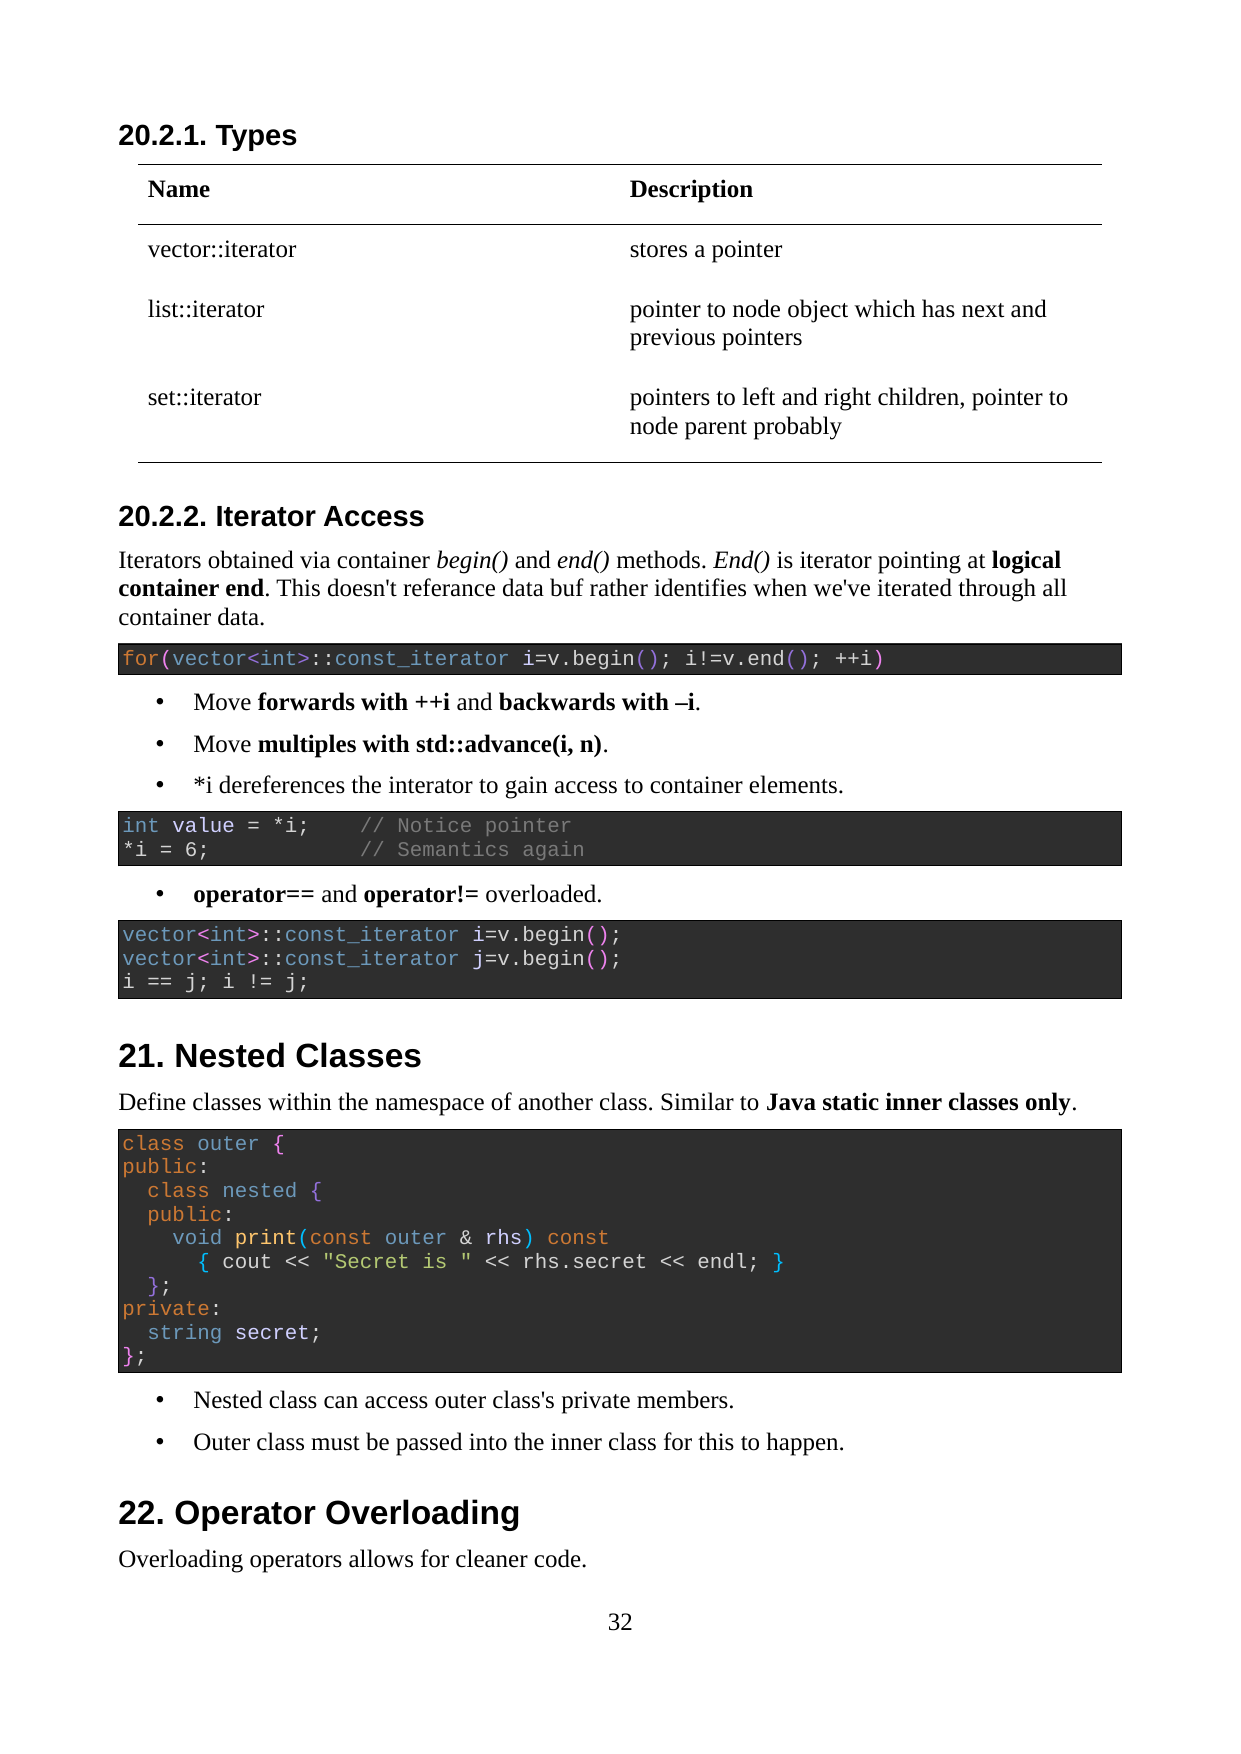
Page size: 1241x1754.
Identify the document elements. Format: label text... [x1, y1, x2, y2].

subtitle Operator Overloading [118, 1493, 1122, 1532]
text Define classes within the namespace of another class. Similar to Java static inner classes only. [118, 1087, 1122, 1116]
text for(vector<int>::const_iterator i=v.begin(); i!=v.end(); ++i) [119, 645, 1121, 674]
table_cell list::iterator [138, 284, 620, 373]
text }; [119, 1271, 1121, 1294]
text *i = 6; // Semantics again [119, 835, 1121, 865]
text void print(const outer & rhs) const [119, 1223, 1121, 1247]
subtitle Types [118, 118, 1122, 152]
table_cell vector::iterator [138, 225, 620, 284]
table_cell pointer to node object which has next and previous pointers [620, 284, 1102, 373]
text vector<int>::const_iterator i=v.begin(); [119, 921, 1121, 944]
list Move multiples with std::advance(i, n). [156, 729, 1122, 757]
text string secret; [119, 1318, 1121, 1342]
table_cell set::iterator [138, 373, 620, 462]
list operator== and operator!= overloaded. [156, 879, 1122, 908]
list Move forwards with ++i and backwards with –i. [156, 687, 1122, 716]
text Iterators obtained via container begin() and end() methods. End() is iterator pointing at logical container end. This doesn't referance data buf rather identifies when we've iterated through all container data. [118, 545, 1122, 631]
text public: [119, 1200, 1121, 1223]
text public: [119, 1152, 1121, 1176]
text class outer { [119, 1130, 1121, 1152]
text class nested { [119, 1176, 1121, 1200]
text int value = *i; // Notice pointer [119, 812, 1121, 835]
table_header Description [620, 165, 1102, 224]
list *i dereferences the interator to gain access to container elements. [156, 770, 1122, 799]
subtitle Iterator Access [118, 499, 1122, 532]
list Outer class must be passed into the inner class for this to happen. [156, 1427, 1122, 1456]
text { cout << "Secret is " << rhs.secret << endl; } [119, 1247, 1121, 1271]
subtitle Nested Classes [118, 1036, 1122, 1075]
text i == j; i != j; [119, 967, 1121, 998]
text vector<int>::const_iterator j=v.begin(); [119, 944, 1121, 967]
table_header Name [138, 165, 620, 224]
table_cell stores a pointer [620, 225, 1102, 284]
table_cell pointers to left and right children, pointer to node parent probably [620, 373, 1102, 462]
text Overloading operators allows for cleaner code. [118, 1544, 1122, 1573]
text }; [119, 1342, 1121, 1372]
list Nested class can access outer class's private members. [156, 1386, 1122, 1414]
text private: [119, 1294, 1121, 1318]
